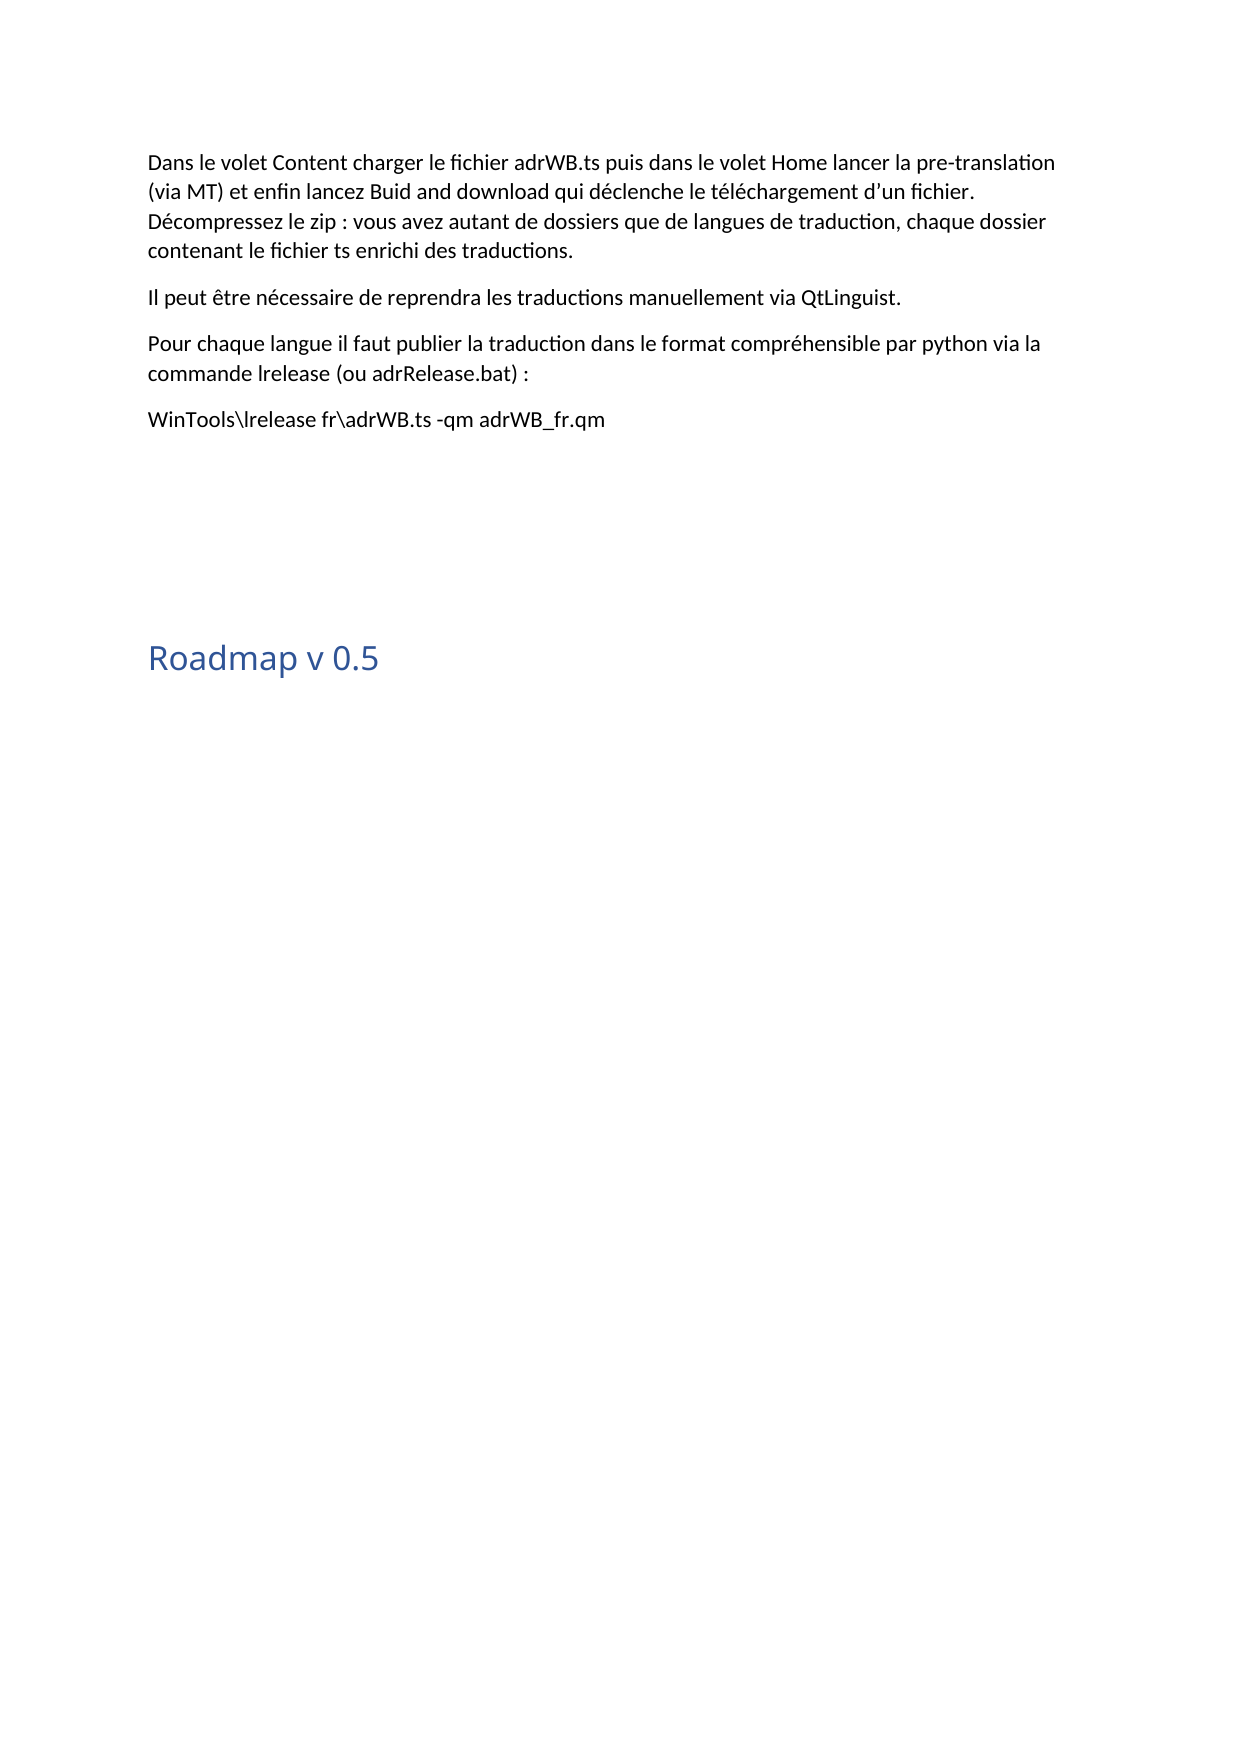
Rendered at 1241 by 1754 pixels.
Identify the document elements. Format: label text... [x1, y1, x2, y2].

text Pour chaque langue il faut publier la traduction dans le format compréhensible par python via la commande lrelease (ou adrRelease.bat) : [148, 329, 1093, 387]
subtitle Roadmap v 0.5 [148, 634, 1093, 680]
text Il peut être nécessaire de reprendra les traductions manuellement via QtLinguist. [148, 283, 1093, 311]
text Dans le volet Content charger le fichier adrWB.ts puis dans le volet Home lancer la pre-translation (via MT) et enfin lancez Buid and download qui déclenche le téléchargement d’un fichier. Décompressez le zip : vous avez autant de dossiers que de langues de traduction, chaque dossier contenant le fichier ts enrichi des traductions. [148, 148, 1093, 265]
text WinTools\lrelease fr\adrWB.ts -qm adrWB_fr.qm [148, 405, 1093, 433]
